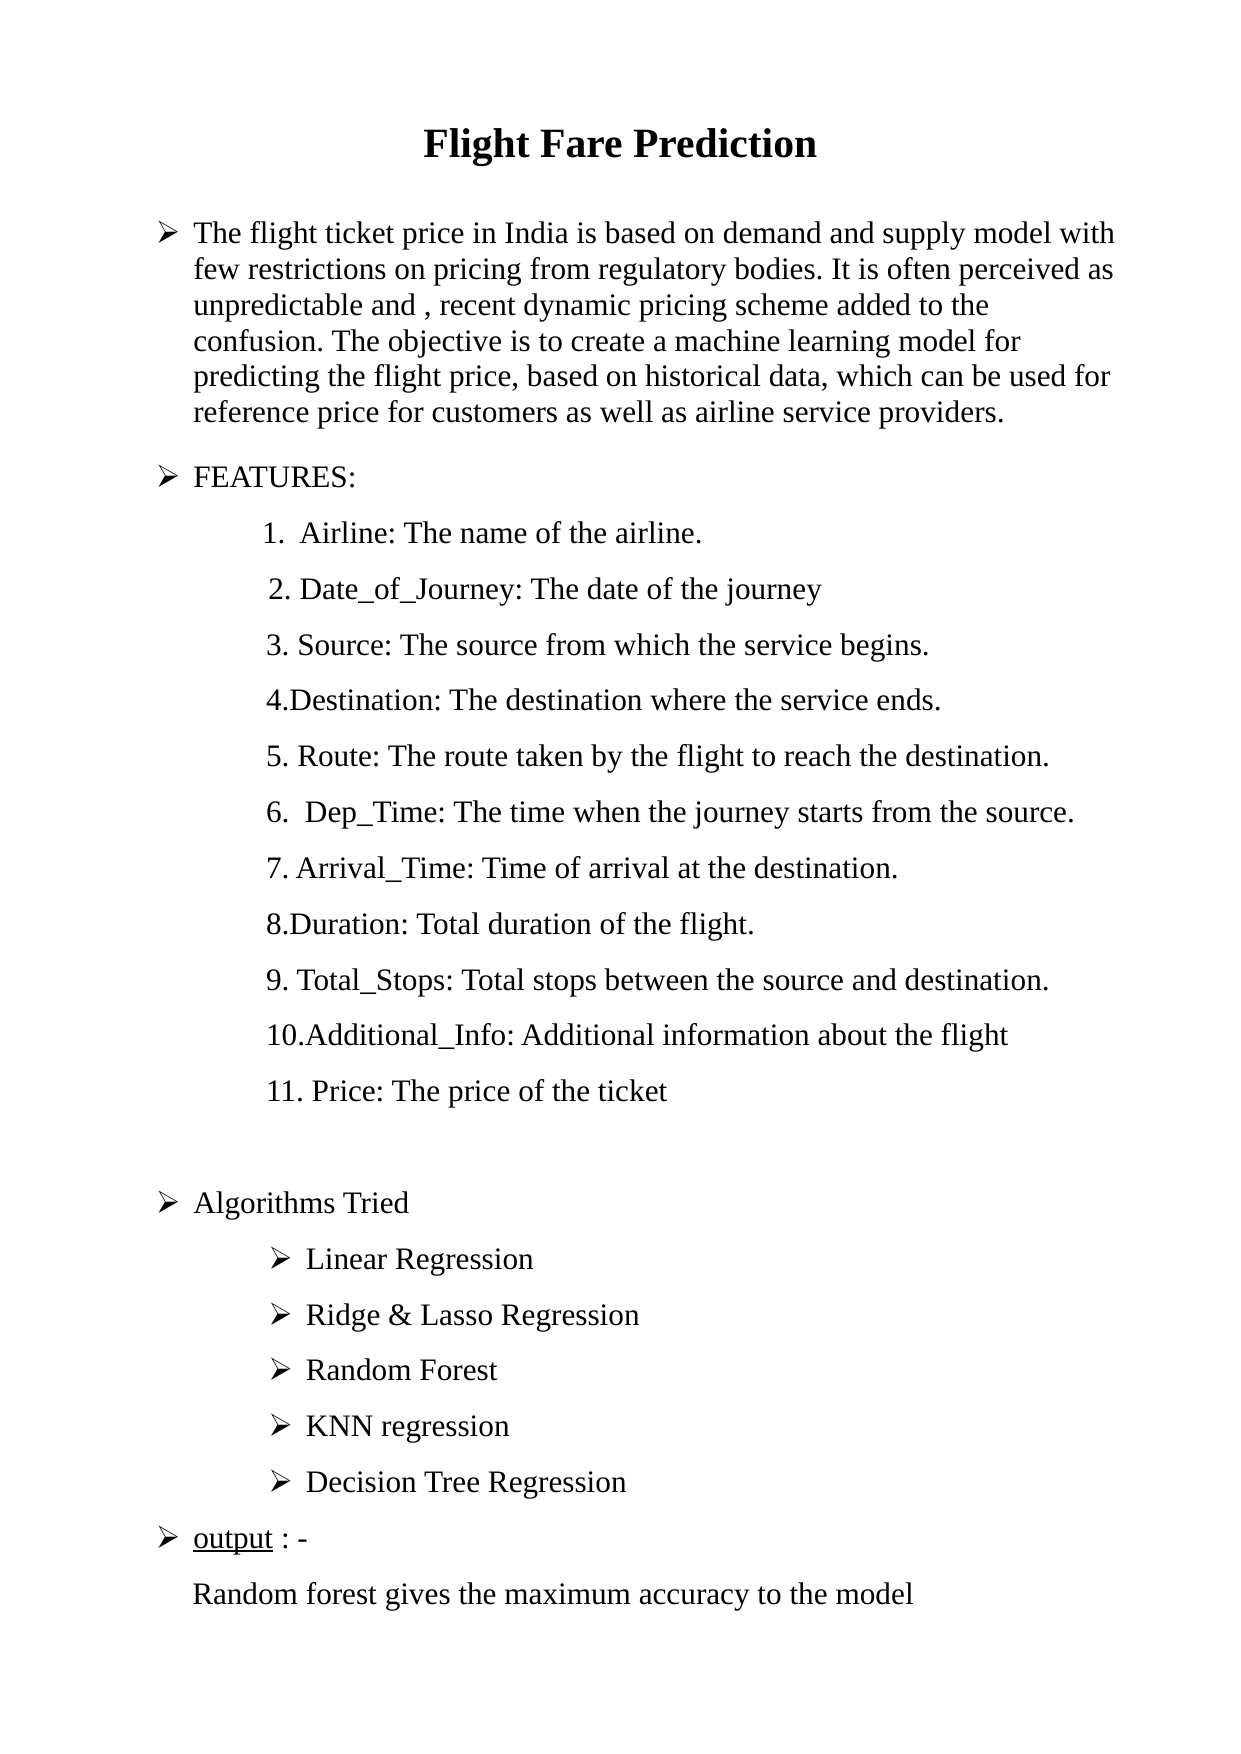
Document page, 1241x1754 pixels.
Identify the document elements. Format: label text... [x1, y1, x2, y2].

text 11. Price: The price of the ticket [118, 1072, 1122, 1108]
text 9. Total_Stops: Total stops between the source and destination. [118, 961, 1122, 997]
text Flight Fare Prediction [118, 118, 1122, 166]
list Ridge & Lasso Regression [268, 1296, 1122, 1332]
list Algorithms Tried [156, 1184, 1122, 1220]
list Linear Regression [268, 1240, 1122, 1276]
text 6. Dep_Time: The time when the journey starts from the source. [118, 793, 1122, 829]
list Decision Tree Regression [268, 1463, 1122, 1499]
list FEATURES: [156, 458, 1122, 494]
text 4.Destination: The destination where the service ends. [118, 682, 1122, 718]
list 1. Airline: The name of the airline. [193, 514, 1122, 550]
text 7. Arrival_Time: Time of arrival at the destination. [118, 849, 1122, 885]
list The flight ticket price in India is based on demand and supply model with few restrictions on pricing from regulatory bodies. It is often perceived as unpredictable and , recent dynamic pricing scheme added to the confusion. The objective is to create a machine learning model for predicting the flight price, based on historical data, which can be used for reference price for customers as well as airline service providers. [156, 214, 1122, 429]
list Random Forest [268, 1352, 1122, 1388]
text Random forest gives the maximum accuracy to the model [118, 1575, 1122, 1611]
list output : - [156, 1519, 1122, 1555]
text 8.Duration: Total duration of the flight. [118, 905, 1122, 941]
text 10.Additional_Info: Additional information about the flight [118, 1017, 1122, 1053]
list 2. Date_of_Journey: The date of the journey [231, 570, 1122, 606]
text 5. Route: The route taken by the flight to reach the destination. [118, 737, 1122, 773]
text 3. Source: The source from which the service begins. [118, 626, 1122, 662]
list KNN regression [268, 1407, 1122, 1443]
